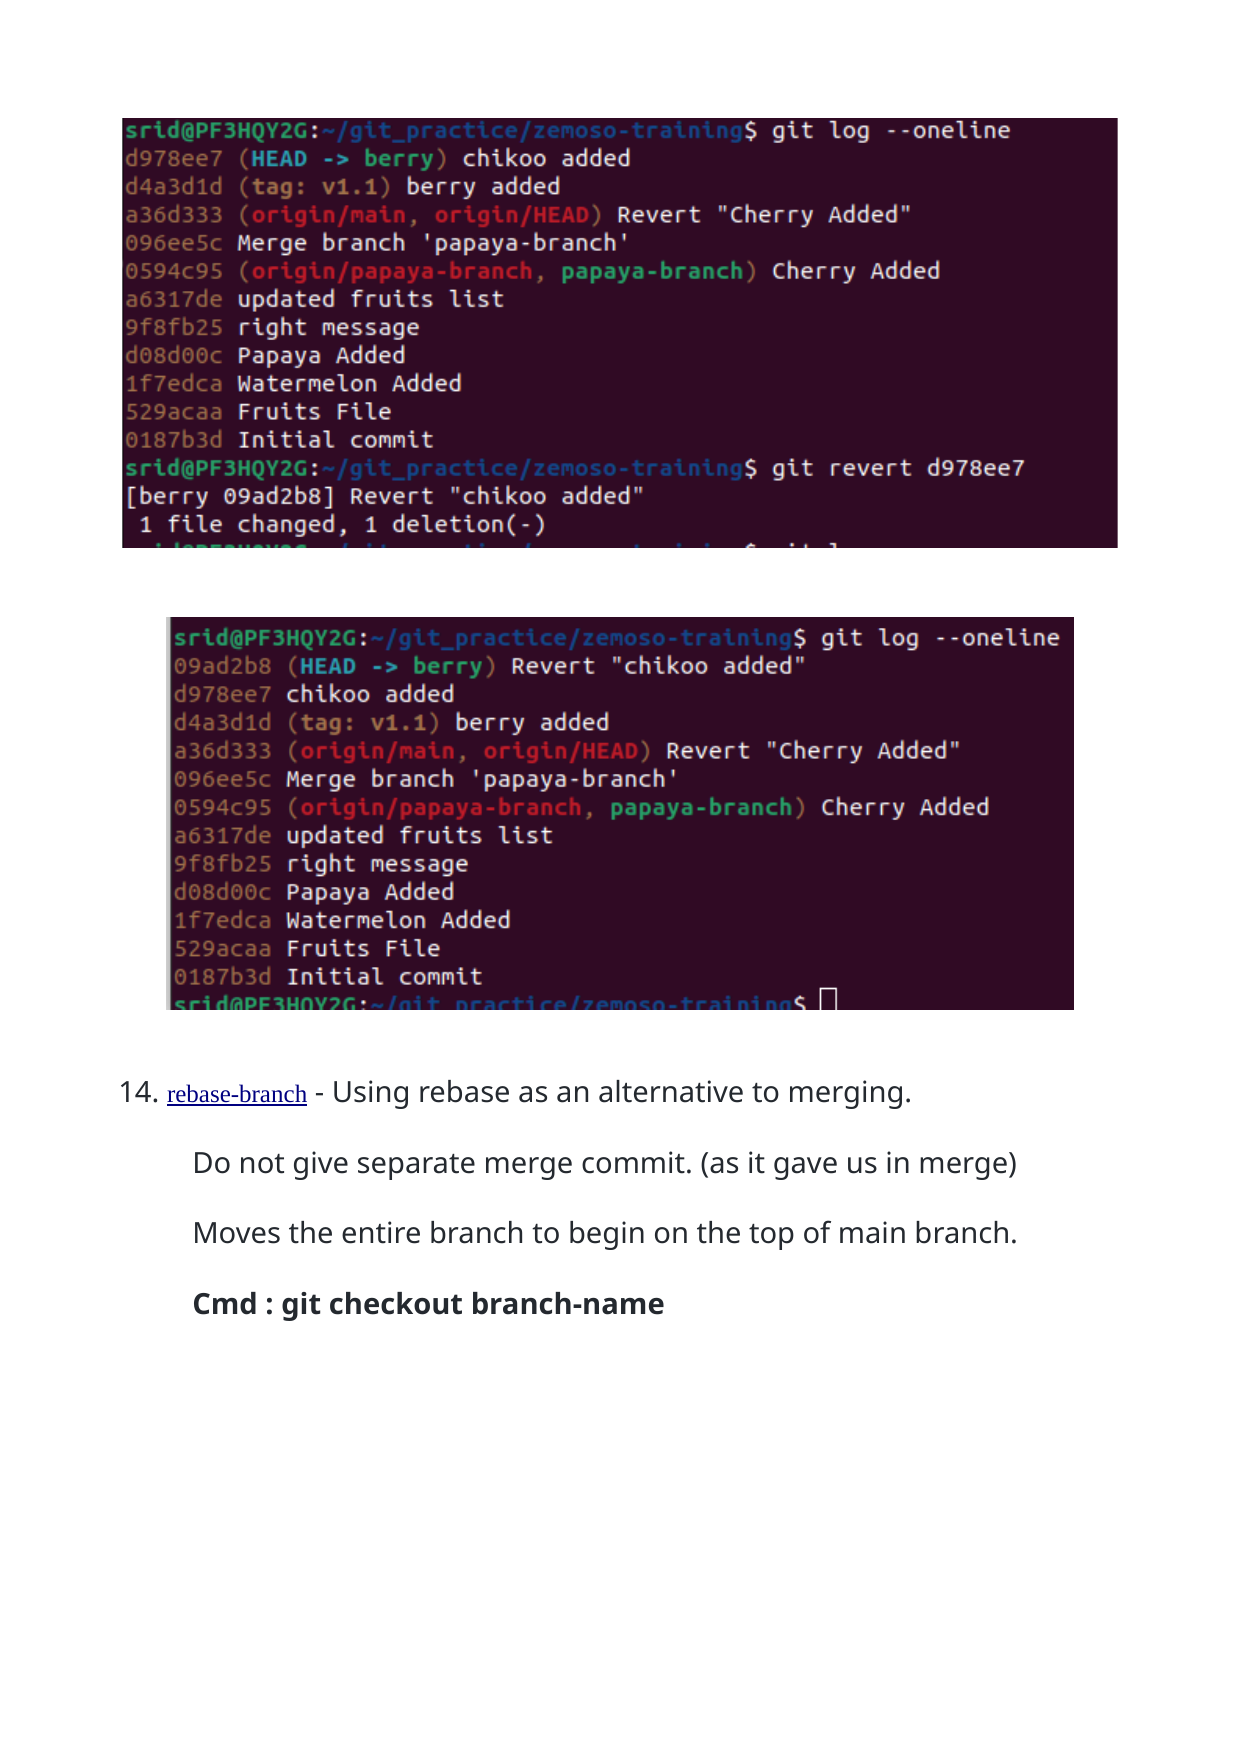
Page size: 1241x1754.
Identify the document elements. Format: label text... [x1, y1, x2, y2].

text Moves the entire branch to begin on the top of main branch. [118, 1213, 1122, 1252]
text Do not give separate merge commit. (as it gave us in merge) [118, 1142, 1122, 1182]
picture [166, 617, 1074, 1010]
text 14. rebase-branch - Using rebase as an alternative to merging. [118, 1072, 1122, 1111]
text Cmd : git checkout branch-name [118, 1283, 1122, 1323]
picture [122, 118, 1118, 548]
